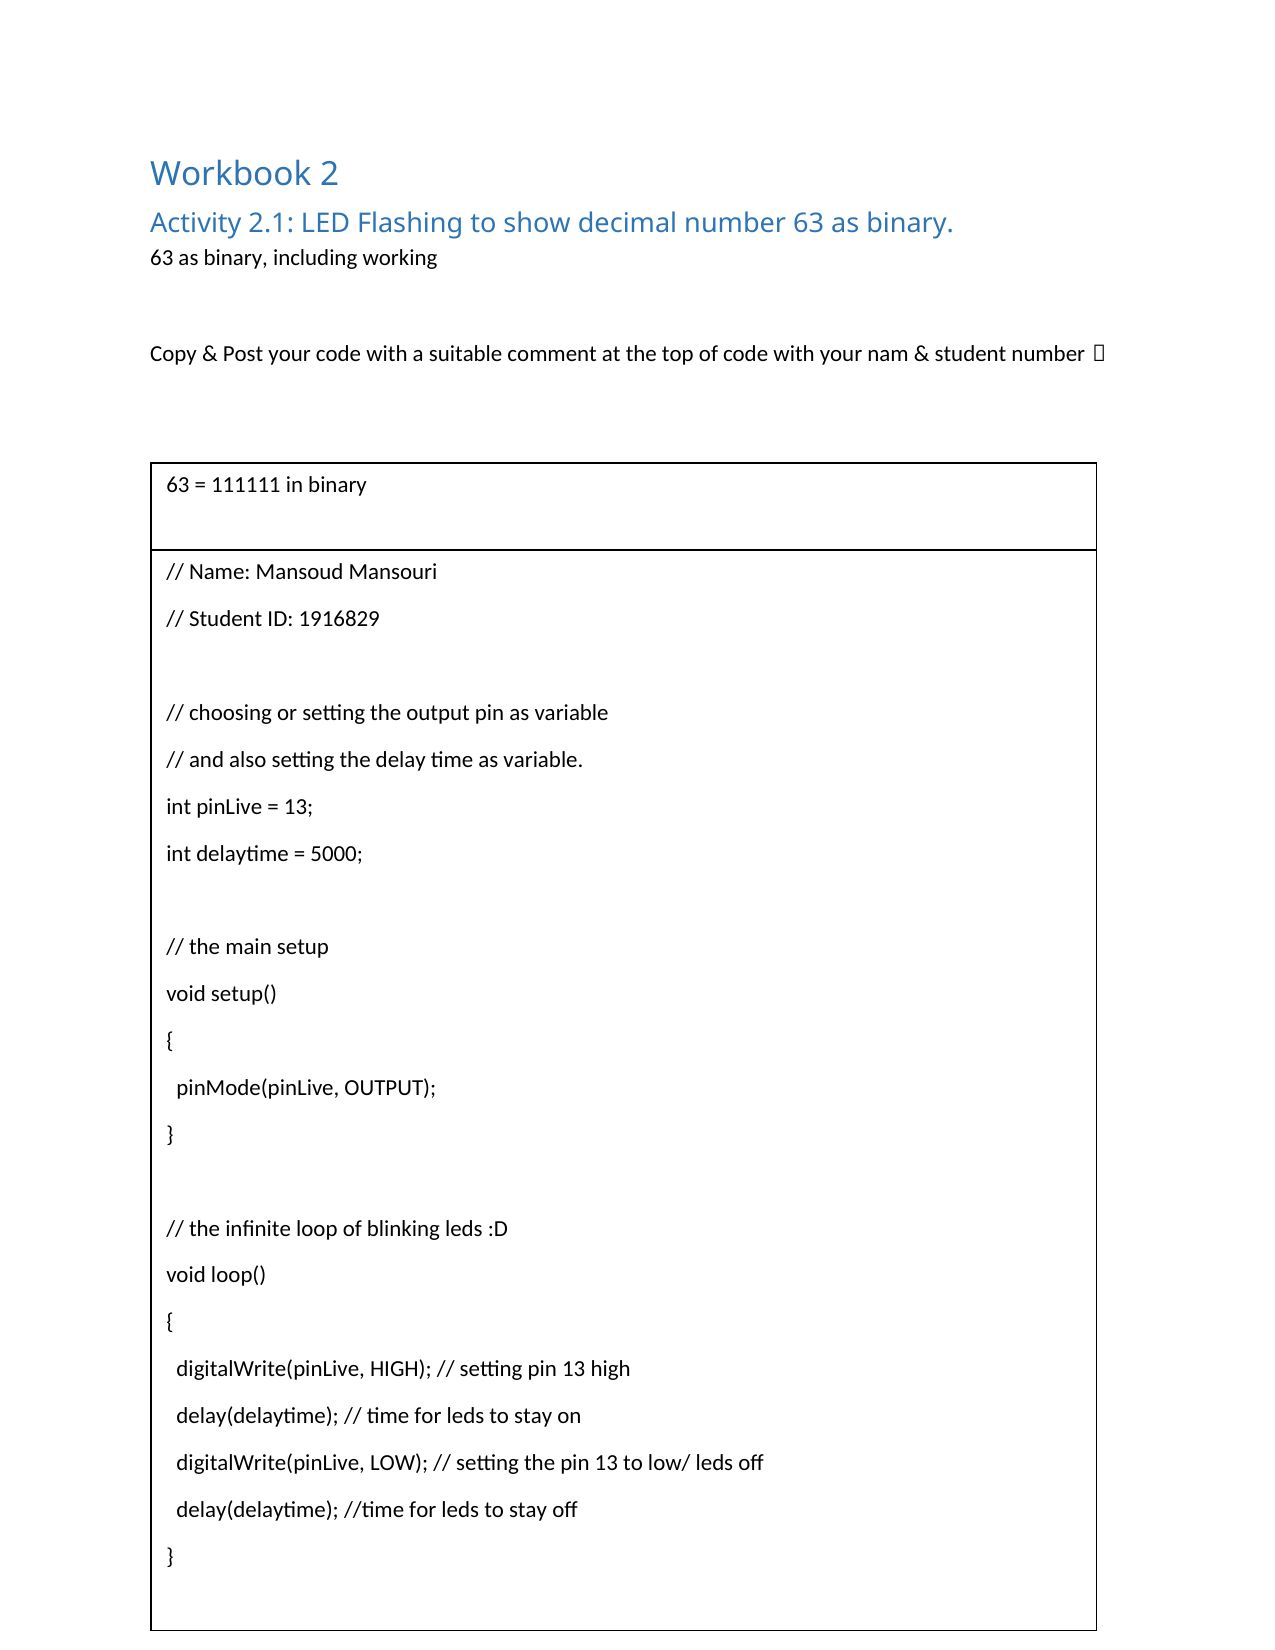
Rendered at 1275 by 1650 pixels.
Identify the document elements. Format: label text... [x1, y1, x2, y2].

text delay(delaytime); //time for leds to stay off [166, 1495, 1082, 1523]
text int pinLive = 13; [166, 792, 1082, 820]
text // Name: Mansoud Mansouri [166, 557, 1082, 586]
text // the infinite loop of blinking leds :D [166, 1214, 1082, 1242]
text void setup() [166, 979, 1082, 1007]
text } [166, 1542, 1082, 1570]
text // Student ID: 1916829 [166, 604, 1082, 632]
text // and also setting the delay time as variable. [166, 745, 1082, 773]
text pinMode(pinLive, OUTPUT); [166, 1073, 1082, 1101]
text digitalWrite(pinLive, LOW); // setting the pin 13 to low/ leds off [166, 1448, 1082, 1476]
text 63 as binary, including working [150, 243, 1125, 271]
text // the main setup [166, 932, 1082, 961]
text Copy & Post your code with a suitable comment at the top of code with your nam & student number  [150, 337, 1125, 368]
text } [166, 1120, 1082, 1148]
text digitalWrite(pinLive, HIGH); // setting pin 13 high [166, 1354, 1082, 1382]
text { [166, 1307, 1082, 1336]
subtitle Activity 2.1: LED Flashing to show decimal number 63 as binary. [150, 203, 1125, 240]
subtitle Workbook 2 [150, 150, 1125, 195]
text { [166, 1026, 1082, 1054]
text int delaytime = 5000; [166, 839, 1082, 867]
text 63 = 111111 in binary [166, 470, 1082, 498]
text delay(delaytime); // time for leds to stay on [166, 1401, 1082, 1429]
text void loop() [166, 1261, 1082, 1289]
text // choosing or setting the output pin as variable [166, 698, 1082, 726]
